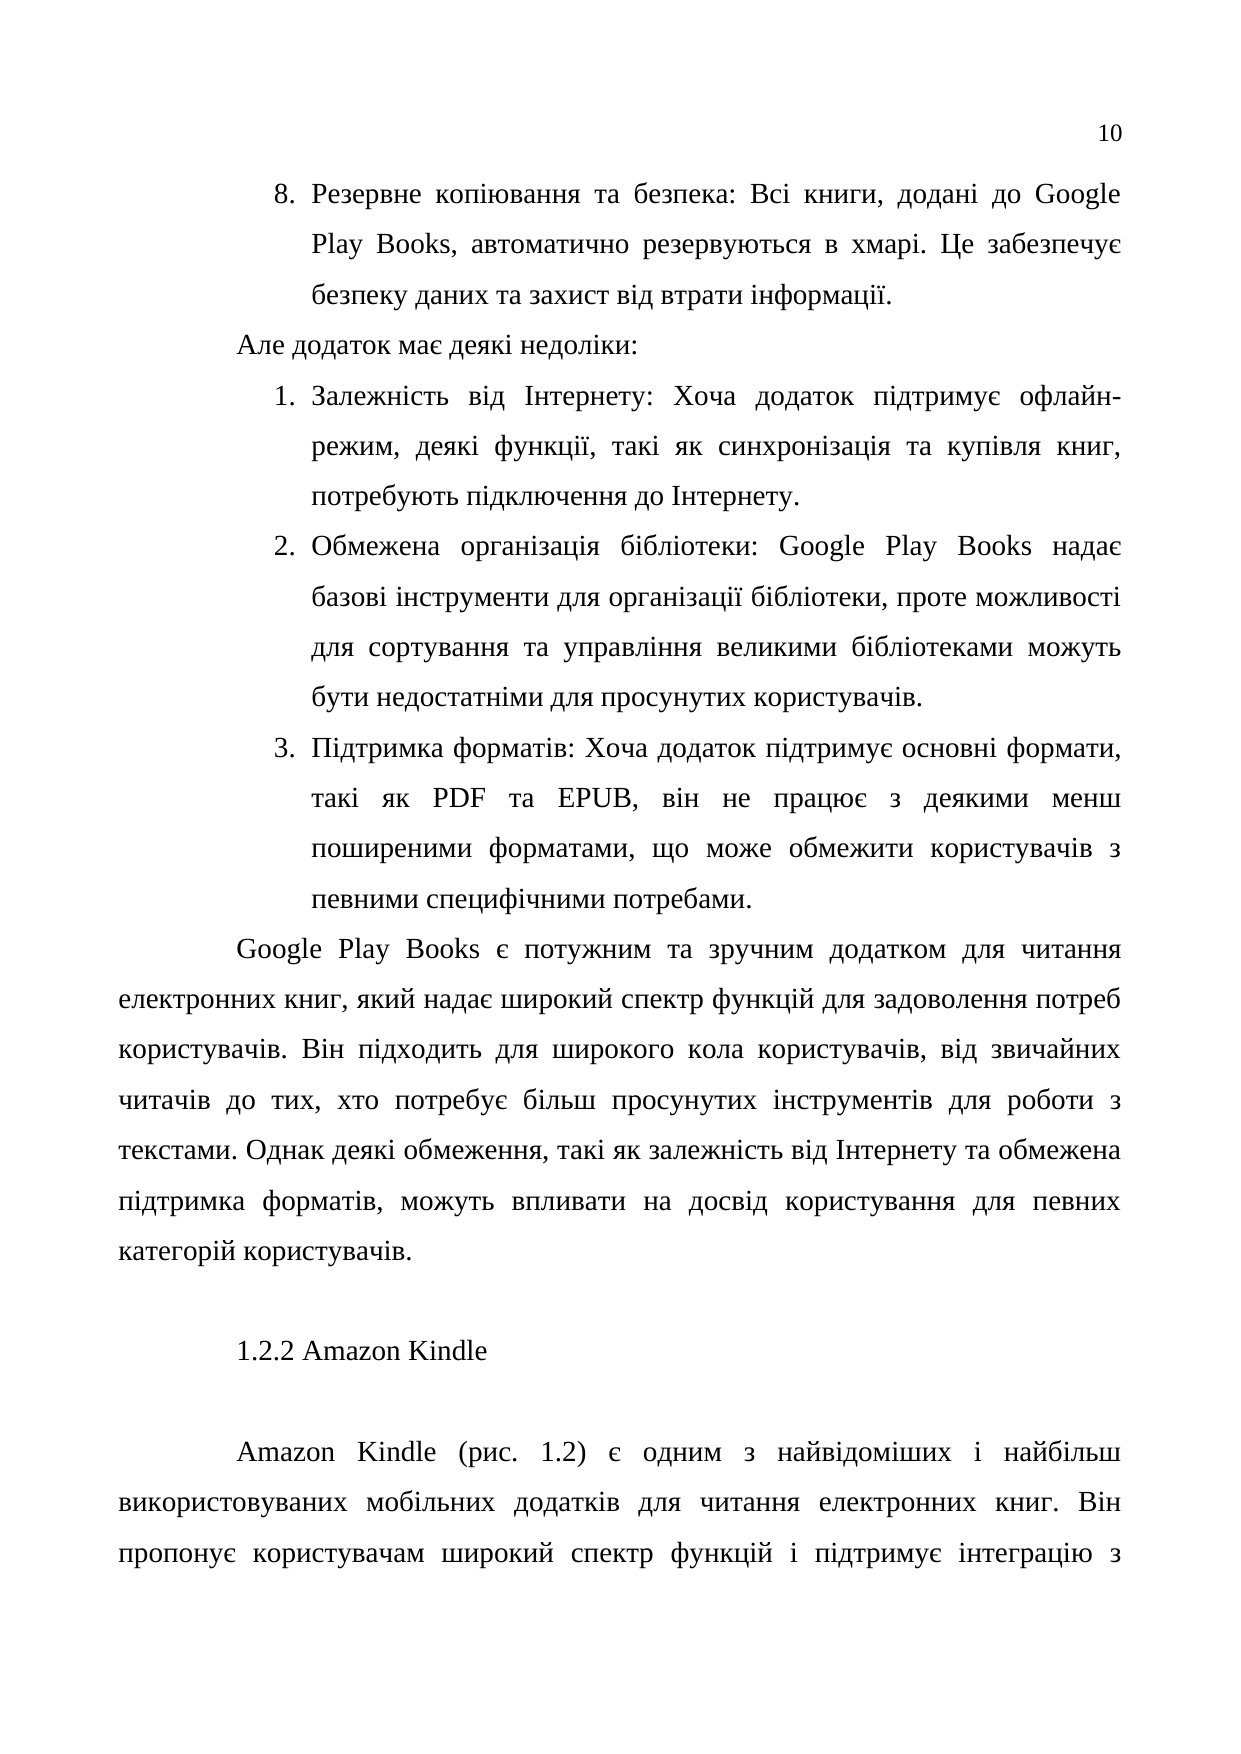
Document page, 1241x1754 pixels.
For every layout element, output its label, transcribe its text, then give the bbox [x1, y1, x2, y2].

list Залежність від Інтернету: Хоча додаток підтримує офлайн-режим, деякі функції, такі як синхронізація та купівля книг, потребують підключення до Інтернету. [274, 378, 1122, 512]
text Amazon Kindle (рис. 1.2) є одним з найвідоміших і найбільш використовуваних мобільних додатків для читання електронних книг. Він пропонує користувачам широкий спектр функцій і підтримує інтеграцію з [118, 1434, 1122, 1568]
text Але додаток має деякі недоліки: [118, 327, 1122, 361]
text Google Play Books є потужним та зручним додатком для читання електронних книг, який надає широкий спектр функцій для задоволення потреб користувачів. Він підходить для широкого кола користувачів, від звичайних читачів до тих, хто потребує більш просунутих інструментів для роботи з текстами. Однак деякі обмеження, такі як залежність від Інтернету та обмежена підтримка форматів, можуть впливати на досвід користування для певних категорій користувачів. [118, 931, 1122, 1266]
list Підтримка форматів: Хоча додаток підтримує основні формати, такі як PDF та EPUB, він не працює з деякими менш поширеними форматами, що може обмежити користувачів з певними специфічними потребами. [274, 730, 1122, 914]
text 1.2.2 Amazon Kindle [118, 1333, 1122, 1367]
list Резервне копіювання та безпека: Всі книги, додані до Google Play Books, автоматично резервуються в хмарі. Це забезпечує безпеку даних та захист від втрати інформації. [274, 176, 1122, 311]
list Обмежена організація бібліотеки: Google Play Books надає базові інструменти для організації бібліотеки, проте можливості для сортування та управління великими бібліотеками можуть бути недостатніми для просунутих користувачів. [274, 528, 1122, 713]
